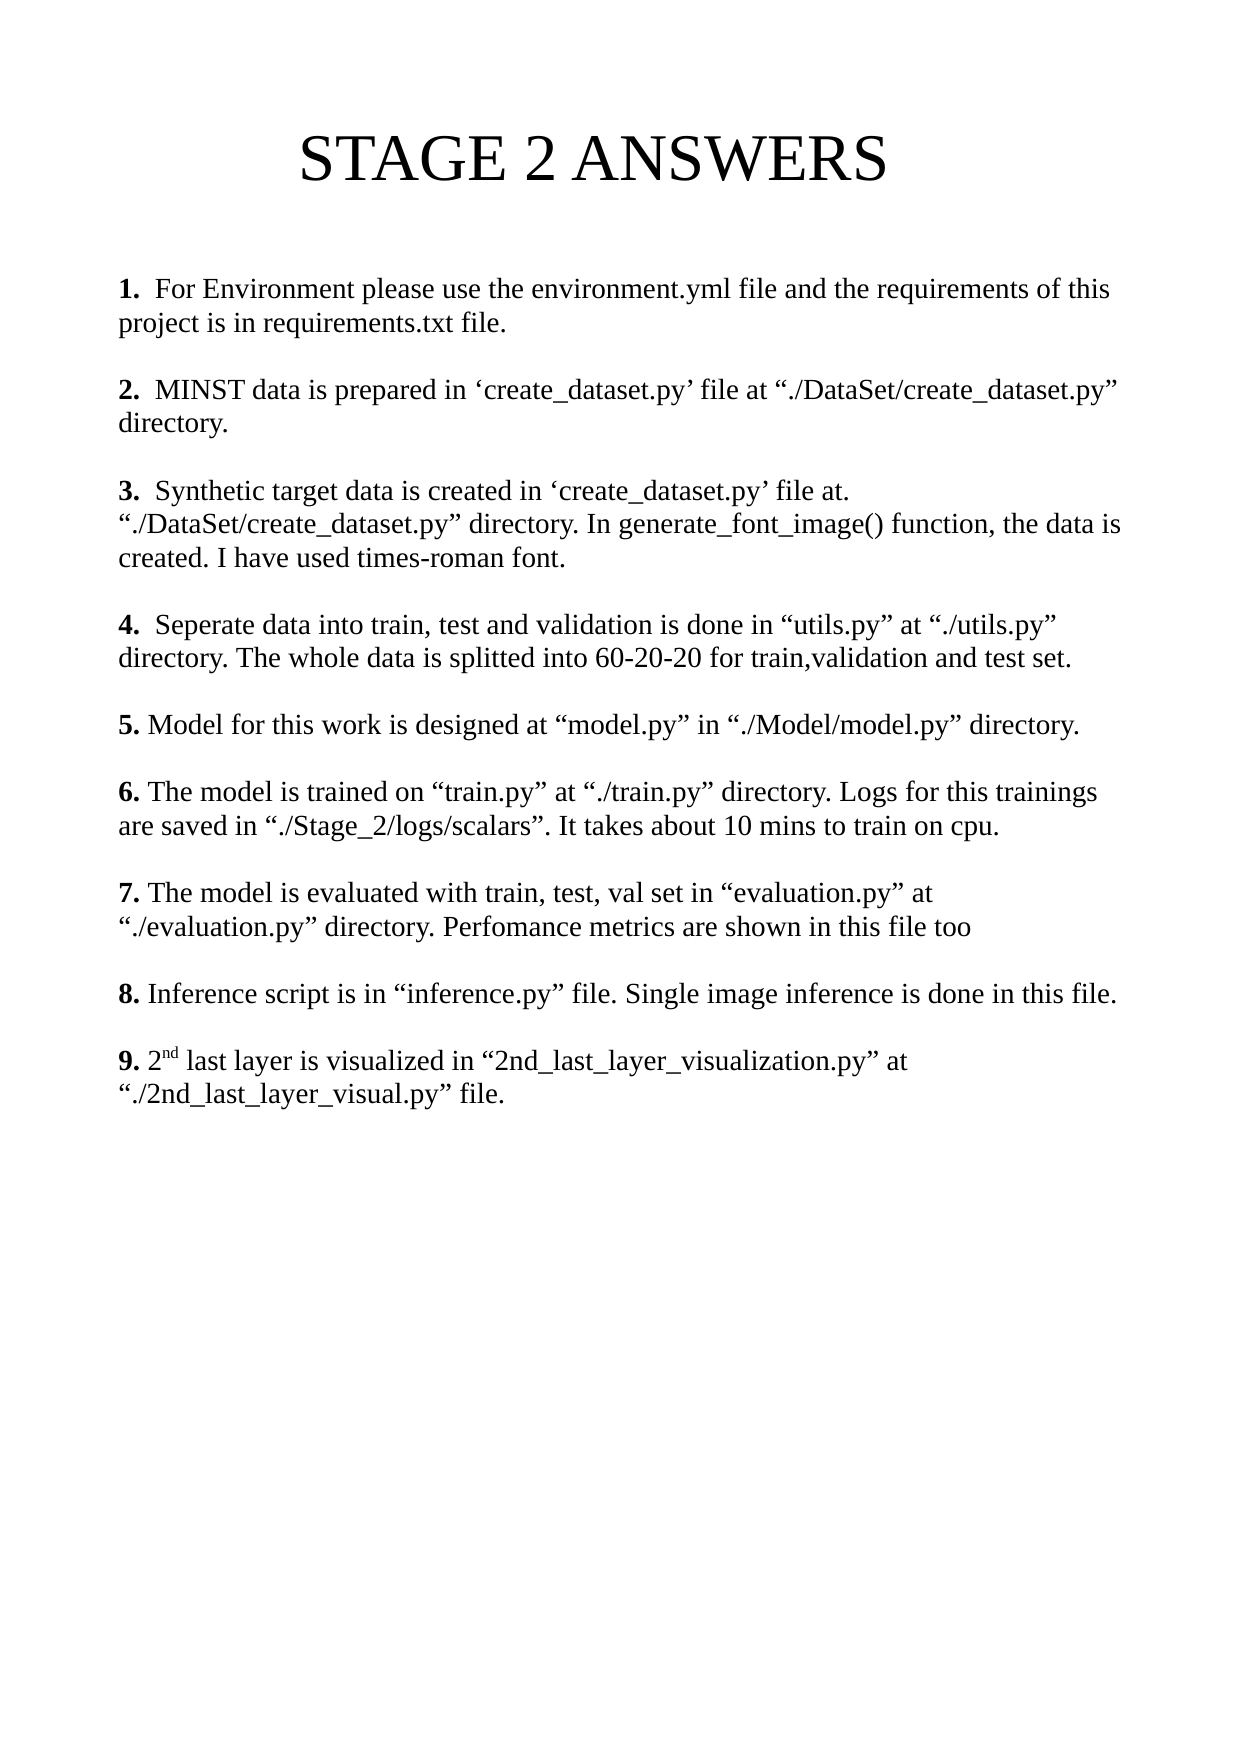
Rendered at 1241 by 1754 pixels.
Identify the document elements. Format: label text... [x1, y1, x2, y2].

text 7. The model is evaluated with train, test, val set in “evaluation.py” at “./evaluation.py” directory. Perfomance metrics are shown in this file too [118, 875, 1122, 942]
text 5. Model for this work is designed at “model.py” in “./Model/model.py” directory. [118, 707, 1122, 741]
text 3. Synthetic target data is created in ‘create_dataset.py’ file at. “./DataSet/create_dataset.py” directory. In generate_font_image() function, the data is created. I have used times-roman font. [118, 473, 1122, 573]
text 1. For Environment please use the environment.yml file and the requirements of this project is in requirements.txt file. [118, 271, 1122, 338]
text 8. Inference script is in “inference.py” file. Single image inference is done in this file. [118, 976, 1122, 1009]
text 2. MINST data is prepared in ‘create_dataset.py’ file at “./DataSet/create_dataset.py” directory. [118, 372, 1122, 439]
text 9. 2nd last layer is visualized in “2nd_last_layer_visualization.py” at “./2nd_last_layer_visual.py” file. [118, 1043, 1122, 1110]
text 6. The model is trained on “train.py” at “./train.py” directory. Logs for this trainings are saved in “./Stage_2/logs/scalars”. It takes about 10 mins to train on cpu. [118, 774, 1122, 842]
text 4. Seperate data into train, test and validation is done in “utils.py” at “./utils.py” directory. The whole data is splitted into 60-20-20 for train,validation and test set. [118, 607, 1122, 674]
text STAGE 2 ANSWERS [118, 118, 1122, 195]
